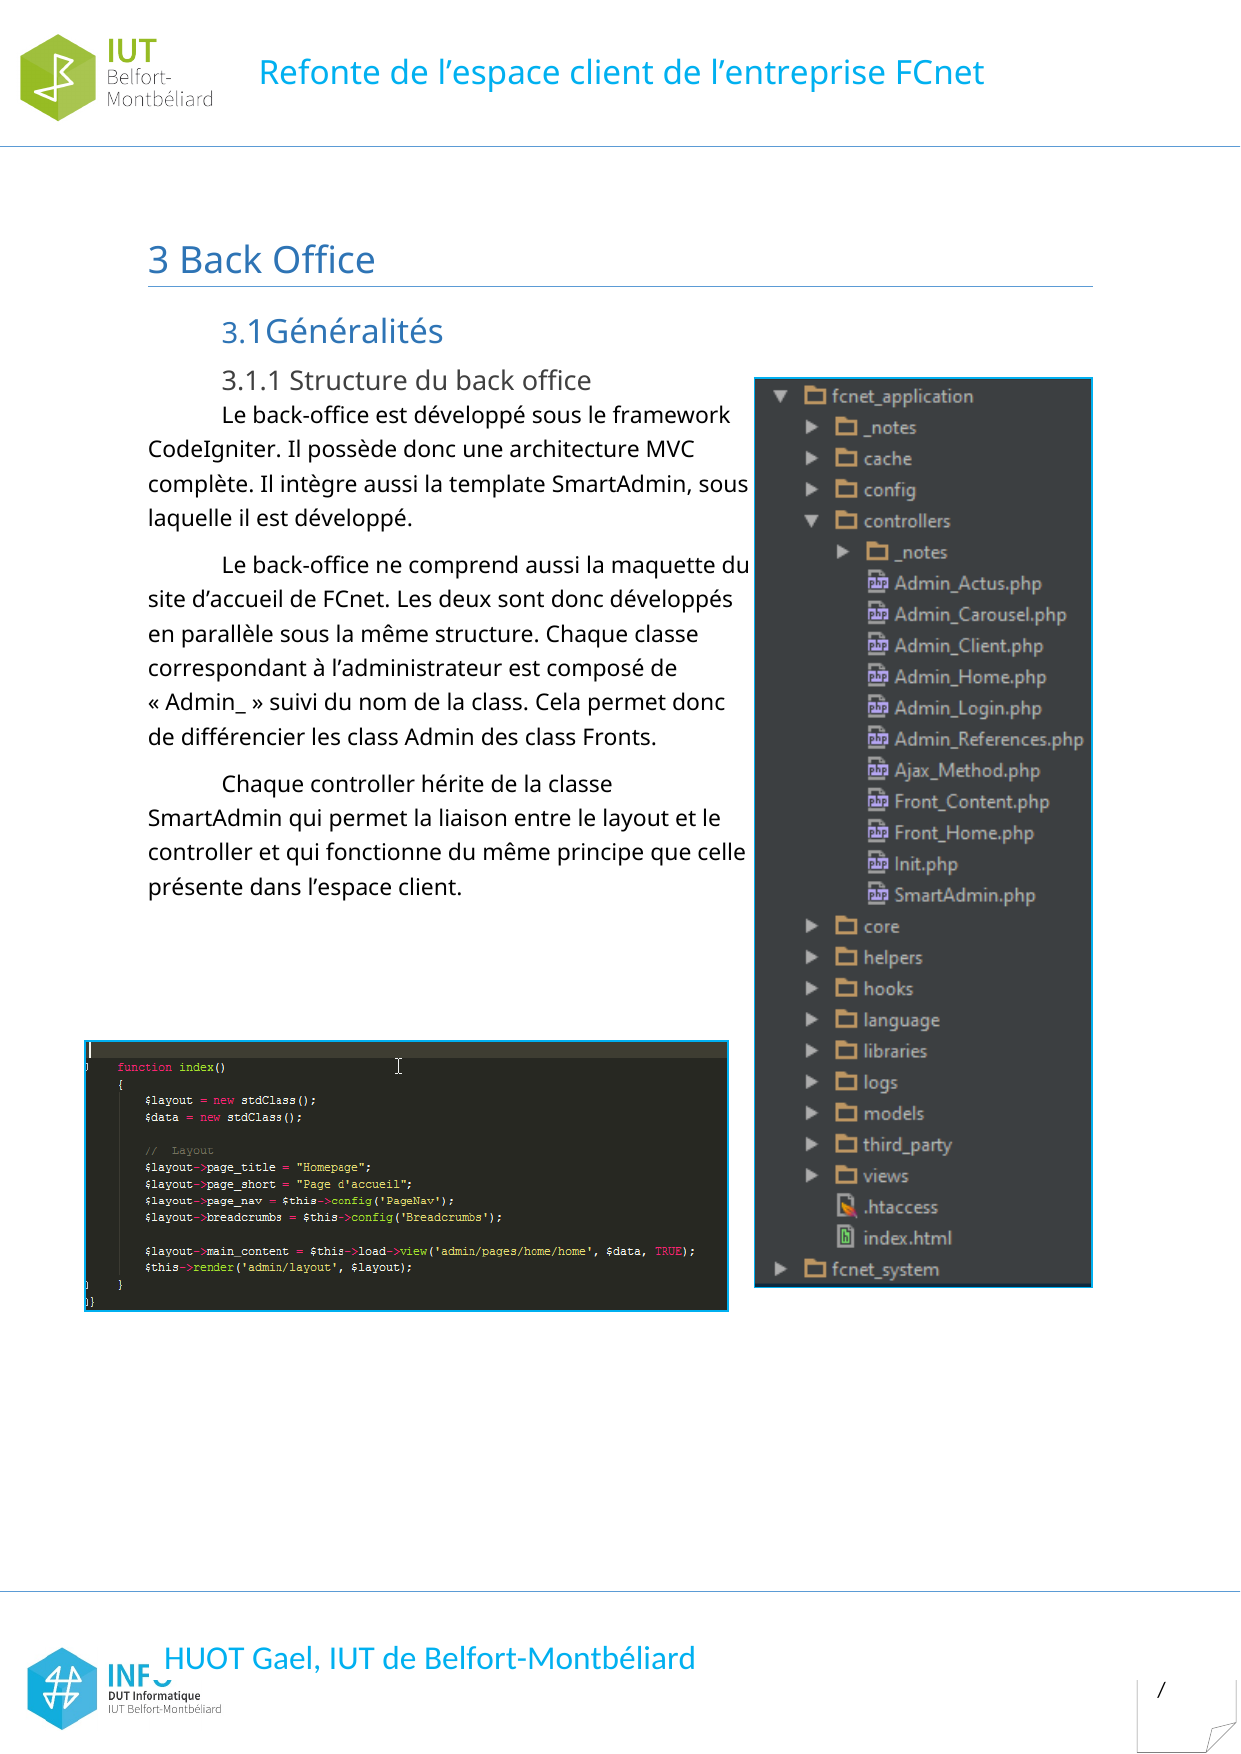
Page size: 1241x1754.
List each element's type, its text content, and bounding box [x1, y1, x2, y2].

text Le back-office est développé sous le framework CodeIgniter. Il possède donc une architecture MVC complète. Il intègre aussi la template SmartAdmin, sous laquelle il est développé. [148, 399, 753, 533]
subtitle 3.1Généralités [148, 308, 1093, 353]
subtitle 3 Back Office [148, 233, 1093, 286]
subtitle 3.1.1 Structure du back office [148, 362, 1093, 1288]
text Chaque controller hérite de la classe SmartAdmin qui permet la liaison entre le layout et le controller et qui fonctionne du même principe que celle présente dans l’espace client. [148, 767, 753, 902]
text Le back-office ne comprend aussi la maquette du site d’accueil de FCnet. Les deux sont donc développés en parallèle sous la même structure. Chaque classe correspondant à l’administrateur est composé de « Admin_ » suivi du nom de la class. Cela permet donc de différencier les class Admin des class Fronts. [148, 549, 753, 752]
